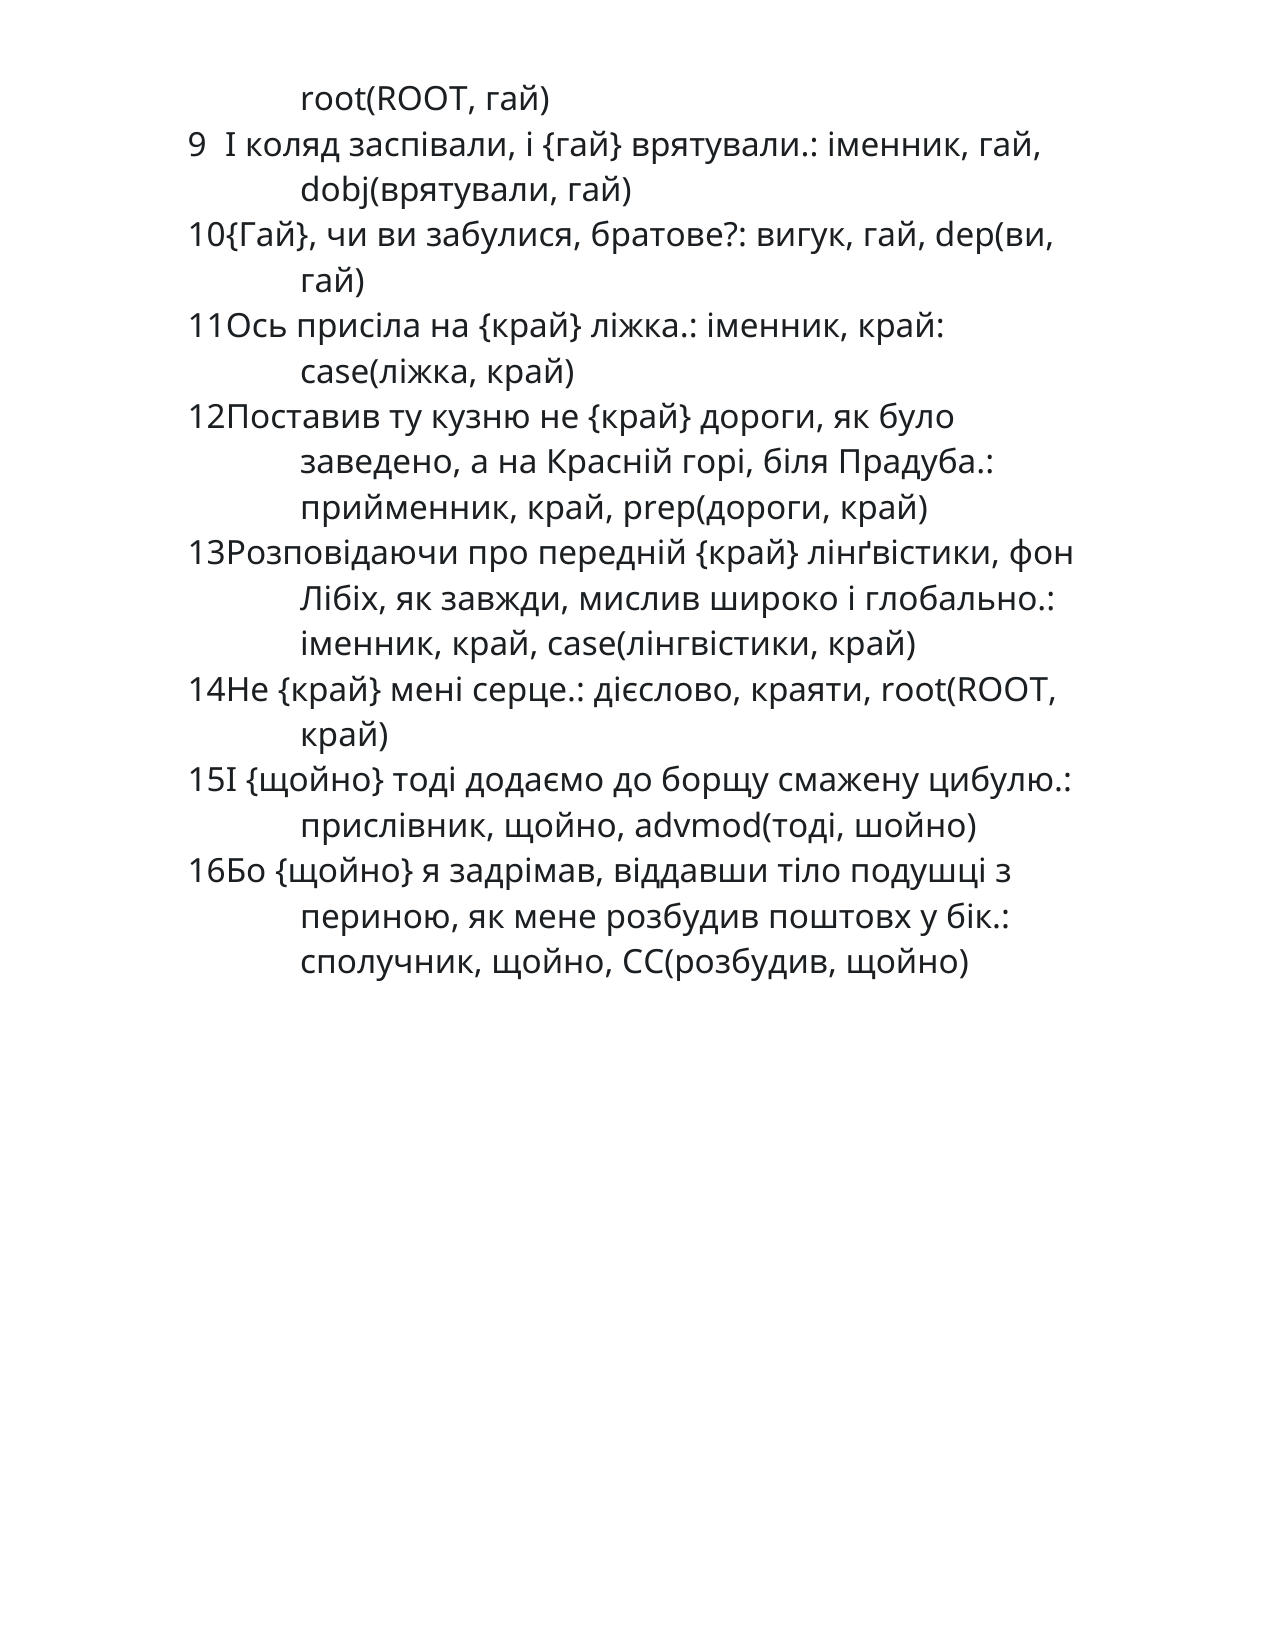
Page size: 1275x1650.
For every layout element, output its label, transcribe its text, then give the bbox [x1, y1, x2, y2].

list {Гай}, чи ви забулися, братове?: вигук, гай, dep(ви, гай) [187, 211, 1125, 302]
list root(ROOT, гай) [187, 75, 1125, 120]
list Не {край} мені серце.: дієслово, краяти, root(ROOT, край) [187, 665, 1125, 756]
list Розповідаючи про передній {край} лінґвістики, фон Лібіх, як завжди, мислив широко і глобально.: іменник, край, case(лінгвістики, край) [187, 529, 1125, 665]
list І {щойно} тоді додаємо до борщу смажену цибулю.: прислівник, щойно, advmod(тоді, шойно) [187, 756, 1125, 847]
list Ось присіла на {край} ліжка.: іменник, край: case(ліжка, край) [187, 302, 1125, 393]
list Поставив ту кузню не {край} дороги, як було заведено, а на Красній горі, біля Прадуба.: прийменник, край, prep(дороги, край) [187, 393, 1125, 529]
list І коляд заспівали, і {гай} врятували.: іменник, гай, dobj(врятували, гай) [187, 120, 1125, 211]
list Бо {щойно} я задрімав, віддавши тіло подушці з периною, як мене розбудив поштовх у бік.: сполучник, щойно, CC(розбудив, щойно) [187, 847, 1125, 983]
